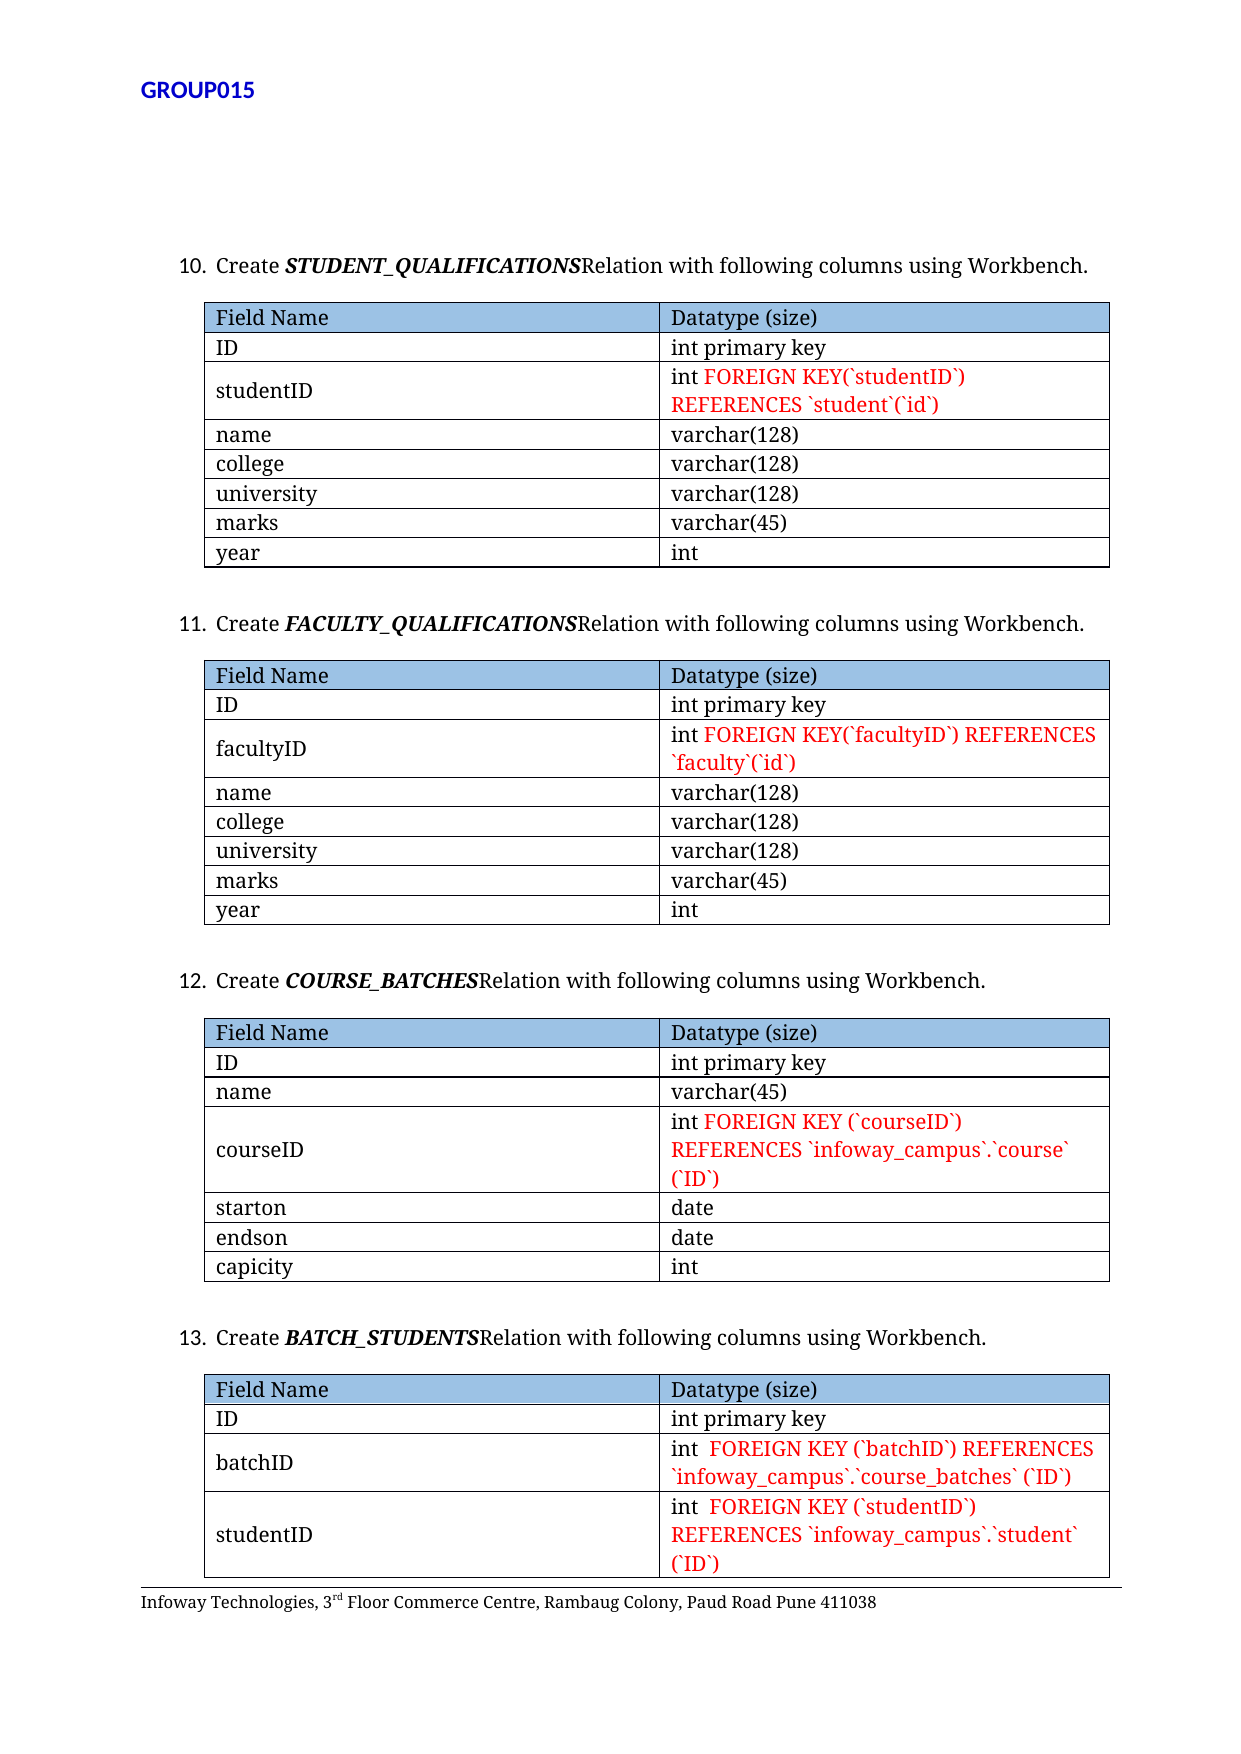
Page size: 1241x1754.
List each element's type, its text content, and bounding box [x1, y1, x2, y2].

table_cell varchar(45) [660, 866, 1109, 894]
table_cell int FOREIGN KEY(`facultyID`) REFERENCES `faculty`(`id`) [660, 720, 1109, 777]
table_cell varchar(128) [660, 450, 1109, 478]
table_header Field Name [205, 303, 659, 332]
table_cell int primary key [660, 333, 1109, 361]
table_header Datatype (size) [660, 1375, 1109, 1403]
list Create COURSE_BATCHESRelation with following columns using Workbench. [178, 966, 1122, 995]
table_cell marks [205, 866, 659, 894]
table_cell int [660, 538, 1109, 566]
table_cell year [205, 896, 659, 924]
table_cell varchar(45) [660, 1078, 1109, 1106]
table_header Datatype (size) [660, 661, 1109, 689]
table_cell marks [205, 509, 659, 537]
table_cell varchar(128) [660, 807, 1109, 836]
table_cell ID [205, 690, 659, 719]
table_cell date [660, 1223, 1109, 1251]
list Create BATCH_STUDENTSRelation with following columns using Workbench. [178, 1323, 1122, 1351]
table_cell ID [205, 333, 659, 361]
table_cell batchID [205, 1434, 659, 1491]
table_cell varchar(128) [660, 837, 1109, 865]
table_cell name [205, 420, 659, 448]
table_cell university [205, 479, 659, 507]
table_cell varchar(45) [660, 509, 1109, 537]
table_cell college [205, 807, 659, 836]
table_header Field Name [205, 661, 659, 689]
table_cell facultyID [205, 720, 659, 777]
table_cell name [205, 1078, 659, 1106]
table_cell college [205, 450, 659, 478]
table_cell int FOREIGN KEY (`courseID`) REFERENCES `infoway_campus`.`course` (`ID`) [660, 1107, 1109, 1192]
table_cell name [205, 778, 659, 806]
table_cell studentID [205, 1492, 659, 1577]
table_cell int [660, 896, 1109, 924]
table_header Datatype (size) [660, 303, 1109, 332]
table_cell endson [205, 1223, 659, 1251]
table_cell int primary key [660, 1405, 1109, 1433]
table_header Field Name [205, 1375, 659, 1403]
table_header Datatype (size) [660, 1019, 1109, 1047]
table_cell int FOREIGN KEY (`studentID`) REFERENCES `infoway_campus`.`student` (`ID`) [660, 1492, 1109, 1577]
table_cell int primary key [660, 690, 1109, 719]
table_cell date [660, 1193, 1109, 1222]
table_cell varchar(128) [660, 479, 1109, 507]
table_cell ID [205, 1405, 659, 1433]
table_cell university [205, 837, 659, 865]
list Create FACULTY_QUALIFICATIONSRelation with following columns using Workbench. [178, 609, 1122, 637]
table_cell int [660, 1252, 1109, 1281]
table_cell varchar(128) [660, 420, 1109, 448]
table_cell ID [205, 1048, 659, 1076]
list Create STUDENT_QUALIFICATIONSRelation with following columns using Workbench. [178, 251, 1122, 279]
table_cell int FOREIGN KEY (`batchID`) REFERENCES `infoway_campus`.`course_batches` (`ID`) [660, 1434, 1109, 1491]
table_cell starton [205, 1193, 659, 1222]
table_cell studentID [205, 362, 659, 419]
table_cell year [205, 538, 659, 566]
table_header Field Name [205, 1019, 659, 1047]
table_cell int FOREIGN KEY(`studentID`) REFERENCES `student`(`id`) [660, 362, 1109, 419]
table_cell int primary key [660, 1048, 1109, 1076]
table_cell varchar(128) [660, 778, 1109, 806]
table_cell capicity [205, 1252, 659, 1281]
table_cell courseID [205, 1107, 659, 1192]
